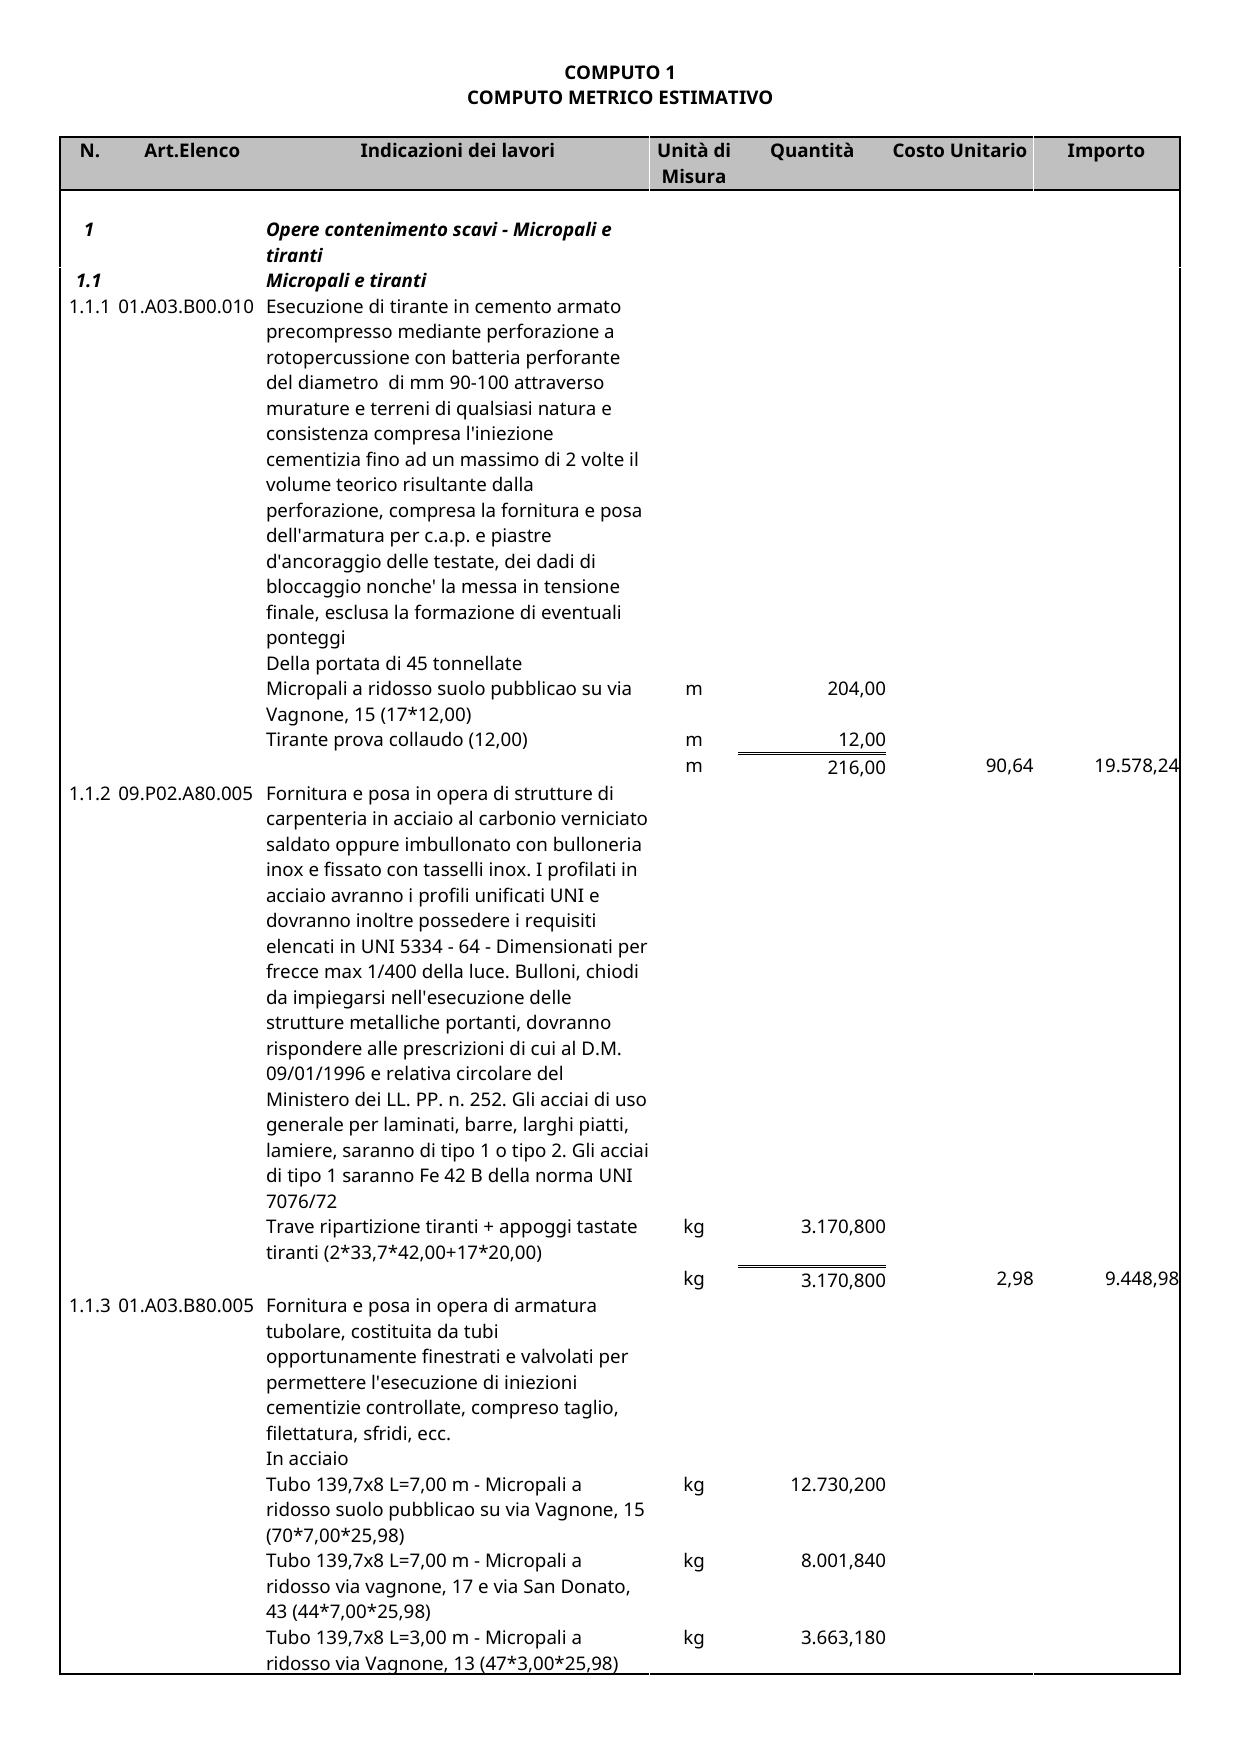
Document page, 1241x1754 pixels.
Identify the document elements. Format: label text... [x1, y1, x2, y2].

table_cell Tirante prova collaudo (12,00) [266, 727, 649, 752]
table_cell 12.730,200 [738, 1471, 886, 1548]
table_header Unità di Misura [650, 138, 738, 189]
table_cell [1034, 780, 1179, 1214]
table_header Art.Elenco [118, 138, 266, 189]
table_cell [886, 293, 1033, 676]
table_cell [650, 191, 738, 216]
table_cell kg [650, 1471, 738, 1548]
table_cell [118, 268, 266, 293]
table_cell Micropali a ridosso suolo pubblicao su via Vagnone, 15 (17*12,00) [266, 676, 649, 727]
table_cell 1.1.2 [61, 780, 118, 1214]
table_cell 12,00 [738, 727, 886, 752]
table_cell [886, 1471, 1033, 1548]
table_cell 19.578,24 [1034, 752, 1179, 780]
table_cell [118, 676, 266, 727]
table_cell Trave ripartizione tiranti + appoggi tastate tiranti (2*33,7*42,00+17*20,00) [266, 1214, 649, 1265]
table_cell [886, 268, 1033, 293]
table_cell m [650, 676, 738, 727]
table_cell [886, 727, 1033, 752]
table_cell [118, 1548, 266, 1624]
table_cell [1034, 268, 1179, 293]
table_cell 3.170,800 [738, 1268, 886, 1293]
table_cell [61, 191, 118, 216]
table_cell [650, 780, 738, 1214]
text Computo 1 [59, 59, 1181, 84]
table_cell 09.P02.A80.005 [118, 780, 266, 1214]
table_cell [738, 780, 886, 1214]
table_cell 90,64 [886, 752, 1033, 780]
table_cell [738, 191, 886, 216]
table_cell 01.A03.B80.005 [118, 1293, 266, 1471]
table_cell [1034, 1214, 1179, 1265]
table_cell 2,98 [886, 1265, 1033, 1293]
table_header Quantità [738, 138, 886, 189]
table_cell [118, 191, 266, 216]
table_cell Tubo 139,7x8 L=7,00 m - Micropali a ridosso suolo pubblicao su via Vagnone, 15 (70*7,00*25,98) [266, 1471, 649, 1548]
table_cell kg [650, 1214, 738, 1265]
table_cell [266, 191, 649, 216]
table_cell [1034, 1624, 1179, 1673]
table_header Indicazioni dei lavori [266, 138, 649, 189]
table_cell [61, 1214, 118, 1265]
table_cell Fornitura e posa in opera di armatura tubolare, costituita da tubi opportunamente finestrati e valvolati per permettere l'esecuzione di iniezioni cementizie controllate, compreso taglio, filettatura, sfridi, ecc. In acciaio [266, 1293, 649, 1471]
table_cell [886, 1293, 1033, 1471]
table_cell [1034, 676, 1179, 727]
table_cell 1.1.3 [61, 1293, 118, 1471]
table_cell [61, 1471, 118, 1548]
table_cell [650, 216, 738, 267]
table_cell [886, 780, 1033, 1214]
table_cell [650, 293, 738, 676]
table_cell [118, 1214, 266, 1265]
table_cell m [650, 727, 738, 752]
table_cell 204,00 [738, 676, 886, 727]
table_cell [61, 752, 118, 780]
table_cell [118, 1265, 266, 1293]
table_header N. [61, 138, 118, 189]
table_cell [1034, 1471, 1179, 1548]
table_cell 216,00 [738, 755, 886, 780]
table_cell [1034, 216, 1179, 267]
table_cell [61, 676, 118, 727]
table_cell 1.1 [61, 268, 118, 293]
table_cell [886, 216, 1033, 267]
table_cell Fornitura e posa in opera di strutture di carpenteria in acciaio al carbonio verniciato saldato oppure imbullonato con bulloneria inox e fissato con tasselli inox. I profilati in acciaio avranno i profili unificati UNI e dovranno inoltre possedere i requisiti elencati in UNI 5334 - 64 - Dimensionati per frecce max 1/400 della luce. Bulloni, chiodi da impiegarsi nell'esecuzione delle strutture metalliche portanti, dovranno rispondere alle prescrizioni di cui al D.M. 09/01/1996 e relativa circolare del Ministero dei LL. PP. n. 252. Gli acciai di uso generale per laminati, barre, larghi piatti, lamiere, saranno di tipo 1 o tipo 2. Gli acciai di tipo 1 saranno Fe 42 B della norma UNI 7076/72 [266, 780, 649, 1214]
table_cell [1034, 727, 1179, 752]
table_cell [650, 1293, 738, 1471]
table_cell [118, 216, 266, 267]
text Computo Metrico Estimativo [59, 84, 1181, 110]
table_cell [886, 191, 1033, 216]
table_cell [1034, 191, 1179, 216]
table_header Costo Unitario [886, 138, 1033, 189]
table_cell [61, 1548, 118, 1624]
table_header Importo [1034, 138, 1179, 189]
table_cell kg [650, 1265, 738, 1293]
table_cell [738, 293, 886, 676]
table_cell Tubo 139,7x8 L=3,00 m - Micropali a ridosso via Vagnone, 13 (47*3,00*25,98) [266, 1624, 649, 1673]
table_cell kg [650, 1624, 738, 1673]
table_cell [266, 1265, 649, 1293]
table_cell m [650, 752, 738, 780]
table_cell [1034, 293, 1179, 676]
table_cell [1034, 1548, 1179, 1624]
table_cell Tubo 139,7x8 L=7,00 m - Micropali a ridosso via vagnone, 17 e via San Donato, 43 (44*7,00*25,98) [266, 1548, 649, 1624]
table_cell 01.A03.B00.010 [118, 293, 266, 676]
table_cell [118, 1624, 266, 1673]
table_cell [738, 268, 886, 293]
table_cell [266, 752, 649, 780]
table_cell 1 [61, 216, 118, 267]
table_cell [886, 1548, 1033, 1624]
table_cell [61, 727, 118, 752]
table_cell [118, 1471, 266, 1548]
table_cell [738, 216, 886, 267]
table_cell 9.448,98 [1034, 1265, 1179, 1293]
table_cell 3.663,180 [738, 1624, 886, 1673]
table_cell 8.001,840 [738, 1548, 886, 1624]
table_cell [118, 752, 266, 780]
table_cell Micropali e tiranti [266, 268, 649, 293]
table_cell Opere contenimento scavi - Micropali e tiranti [266, 216, 649, 267]
table_cell [886, 1624, 1033, 1673]
table_cell 1.1.1 [61, 293, 118, 676]
table_cell [738, 1293, 886, 1471]
table_cell [118, 727, 266, 752]
table_cell [61, 1624, 118, 1673]
table_cell kg [650, 1548, 738, 1624]
table_cell [886, 1214, 1033, 1265]
table_cell [1034, 1293, 1179, 1471]
table_cell [886, 676, 1033, 727]
table_cell [650, 268, 738, 293]
table_cell Esecuzione di tirante in cemento armato precompresso mediante perforazione a rotopercussione con batteria perforante del diametro di mm 90-100 attraverso murature e terreni di qualsiasi natura e consistenza compresa l'iniezione cementizia fino ad un massimo di 2 volte il volume teorico risultante dalla perforazione, compresa la fornitura e posa dell'armatura per c.a.p. e piastre d'ancoraggio delle testate, dei dadi di bloccaggio nonche' la messa in tensione finale, esclusa la formazione di eventuali ponteggi Della portata di 45 tonnellate [266, 293, 649, 676]
table_cell [61, 1265, 118, 1293]
table_cell 3.170,800 [738, 1214, 886, 1265]
